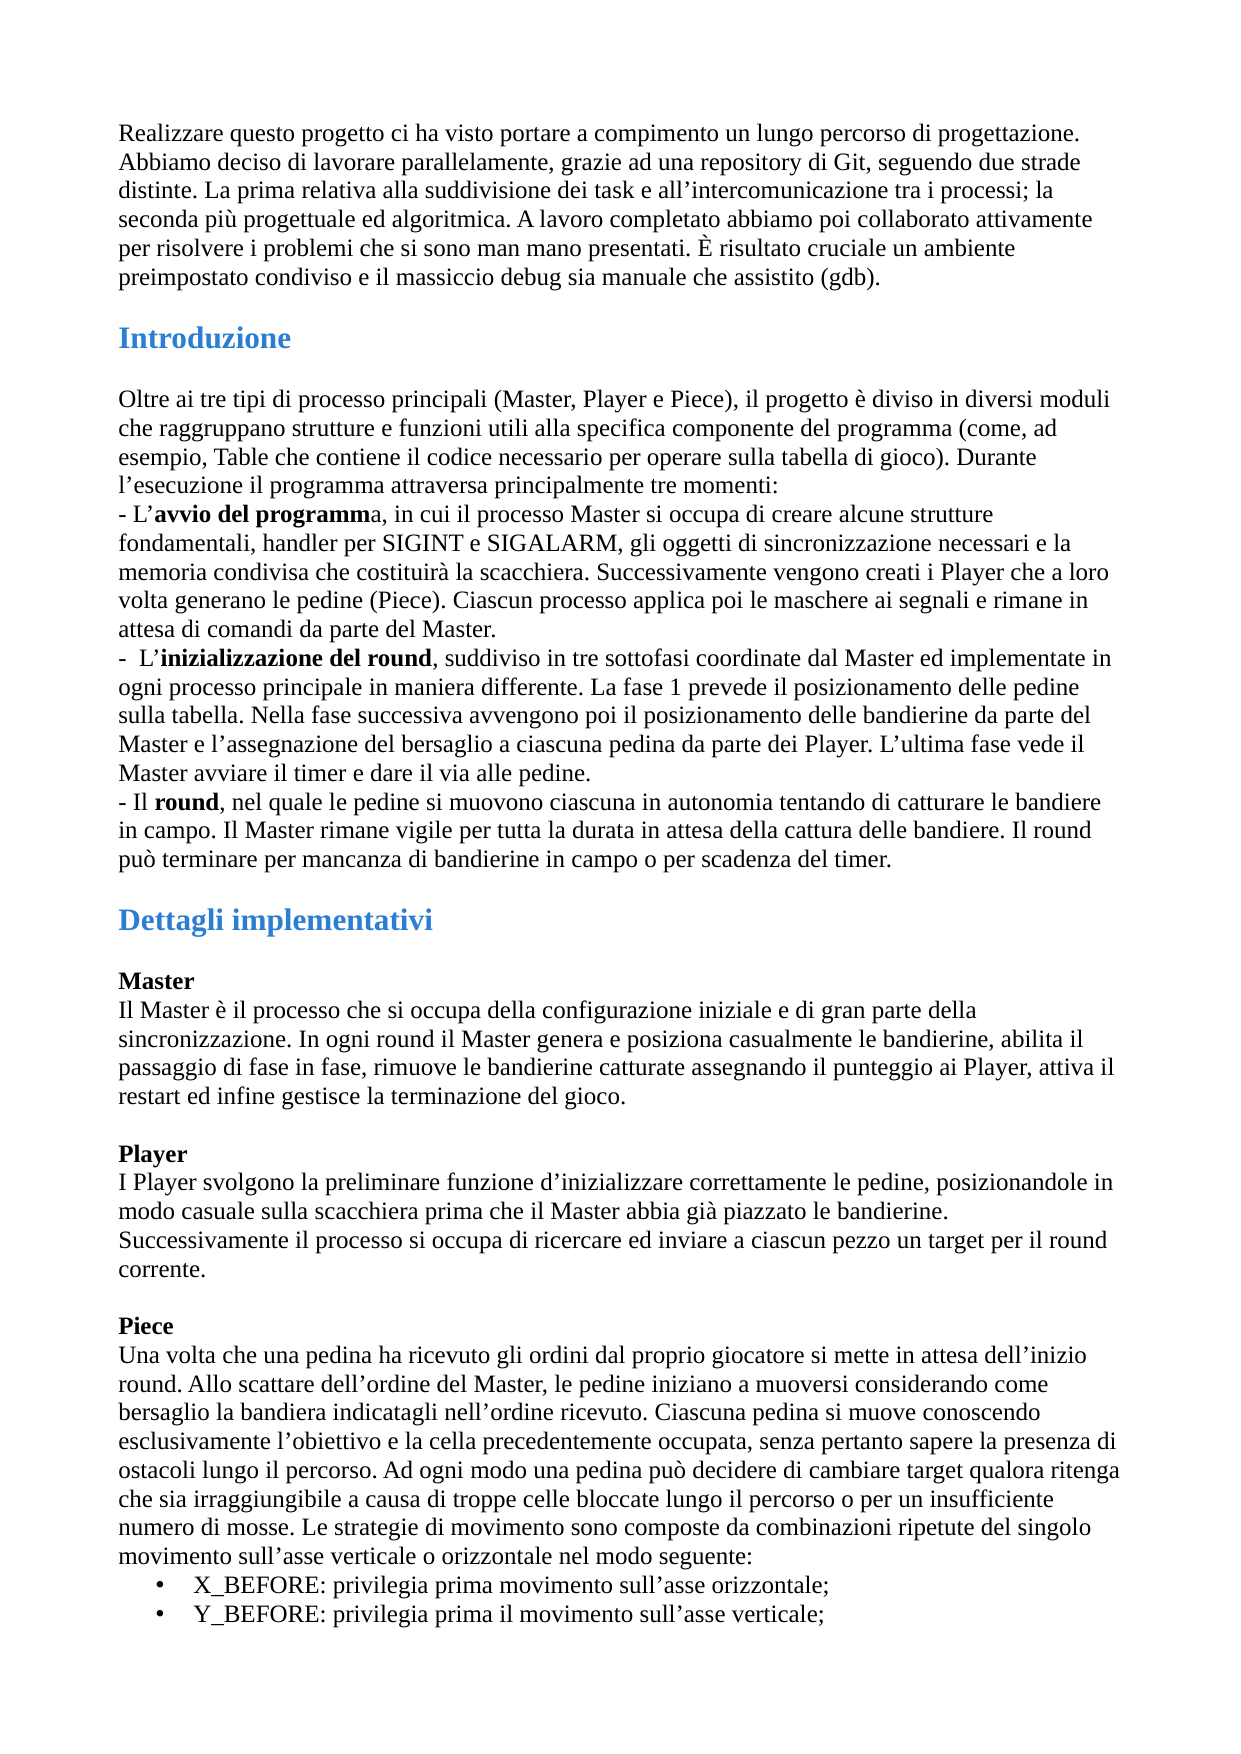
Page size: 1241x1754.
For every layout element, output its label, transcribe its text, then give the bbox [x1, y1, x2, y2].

list X_BEFORE: privilegia prima movimento sull’asse orizzontale; [156, 1570, 1122, 1599]
text Una volta che una pedina ha ricevuto gli ordini dal proprio giocatore si mette in attesa dell’inizio round. Allo scattare dell’ordine del Master, le pedine iniziano a muoversi considerando come bersaglio la bandiera indicatagli nell’ordine ricevuto. Ciascuna pedina si muove conoscendo esclusivamente l’obiettivo e la cella precedentemente occupata, senza pertanto sapere la presenza di ostacoli lungo il percorso. Ad ogni modo una pedina può decidere di cambiare target qualora ritenga che sia irraggiungibile a causa di troppe celle bloccate lungo il percorso o per un insufficiente numero di mosse. Le strategie di movimento sono composte da combinazioni ripetute del singolo movimento sull’asse verticale o orizzontale nel modo seguente: [118, 1340, 1122, 1570]
text I Player svolgono la preliminare funzione d’inizializzare correttamente le pedine, posizionandole in modo casuale sulla scacchiera prima che il Master abbia già piazzato le bandierine. Successivamente il processo si occupa di ricercare ed inviare a ciascun pezzo un target per il round corrente. [118, 1167, 1122, 1282]
text - L’inizializzazione del round, suddiviso in tre sottofasi coordinate dal Master ed implementate in ogni processo principale in maniera differente. La fase 1 prevede il posizionamento delle pedine sulla tabella. Nella fase successiva avvengono poi il posizionamento delle bandierine da parte del Master e l’assegnazione del bersaglio a ciascuna pedina da parte dei Player. L’ultima fase vede il Master avviare il timer e dare il via alle pedine. [118, 643, 1122, 787]
text Il Master è il processo che si occupa della configurazione iniziale e di gran parte della sincronizzazione. In ogni round il Master genera e posiziona casualmente le bandierine, abilita il passaggio di fase in fase, rimuove le bandierine catturate assegnando il punteggio ai Player, attiva il restart ed infine gestisce la terminazione del gioco. [118, 995, 1122, 1110]
text Introduzione [118, 319, 1122, 355]
text Oltre ai tre tipi di processo principali (Master, Player e Piece), il progetto è diviso in diversi moduli che raggruppano strutture e funzioni utili alla specifica componente del programma (come, ad esempio, Table che contiene il codice necessario per operare sulla tabella di gioco). Durante l’esecuzione il programma attraversa principalmente tre momenti: [118, 384, 1122, 499]
text Master [118, 966, 1122, 995]
text Player [118, 1139, 1122, 1167]
text Piece [118, 1311, 1122, 1340]
text Realizzare questo progetto ci ha visto portare a compimento un lungo percorso di progettazione. Abbiamo deciso di lavorare parallelamente, grazie ad una repository di Git, seguendo due strade distinte. La prima relativa alla suddivisione dei task e all’intercomunicazione tra i processi; la seconda più progettuale ed algoritmica. A lavoro completato abbiamo poi collaborato attivamente per risolvere i problemi che si sono man mano presentati. È risultato cruciale un ambiente preimpostato condiviso e il massiccio debug sia manuale che assistito (gdb). [118, 118, 1122, 291]
list Y_BEFORE: privilegia prima il movimento sull’asse verticale; [156, 1599, 1122, 1627]
text Dettagli implementativi [118, 902, 1122, 937]
text - Il round, nel quale le pedine si muovono ciascuna in autonomia tentando di catturare le bandiere in campo. Il Master rimane vigile per tutta la durata in attesa della cattura delle bandiere. Il round può terminare per mancanza di bandierine in campo o per scadenza del timer. [118, 787, 1122, 873]
text - L’avvio del programma, in cui il processo Master si occupa di creare alcune strutture fondamentali, handler per SIGINT e SIGALARM, gli oggetti di sincronizzazione necessari e la memoria condivisa che costituirà la scacchiera. Successivamente vengono creati i Player che a loro volta generano le pedine (Piece). Ciascun processo applica poi le maschere ai segnali e rimane in attesa di comandi da parte del Master. [118, 499, 1122, 643]
